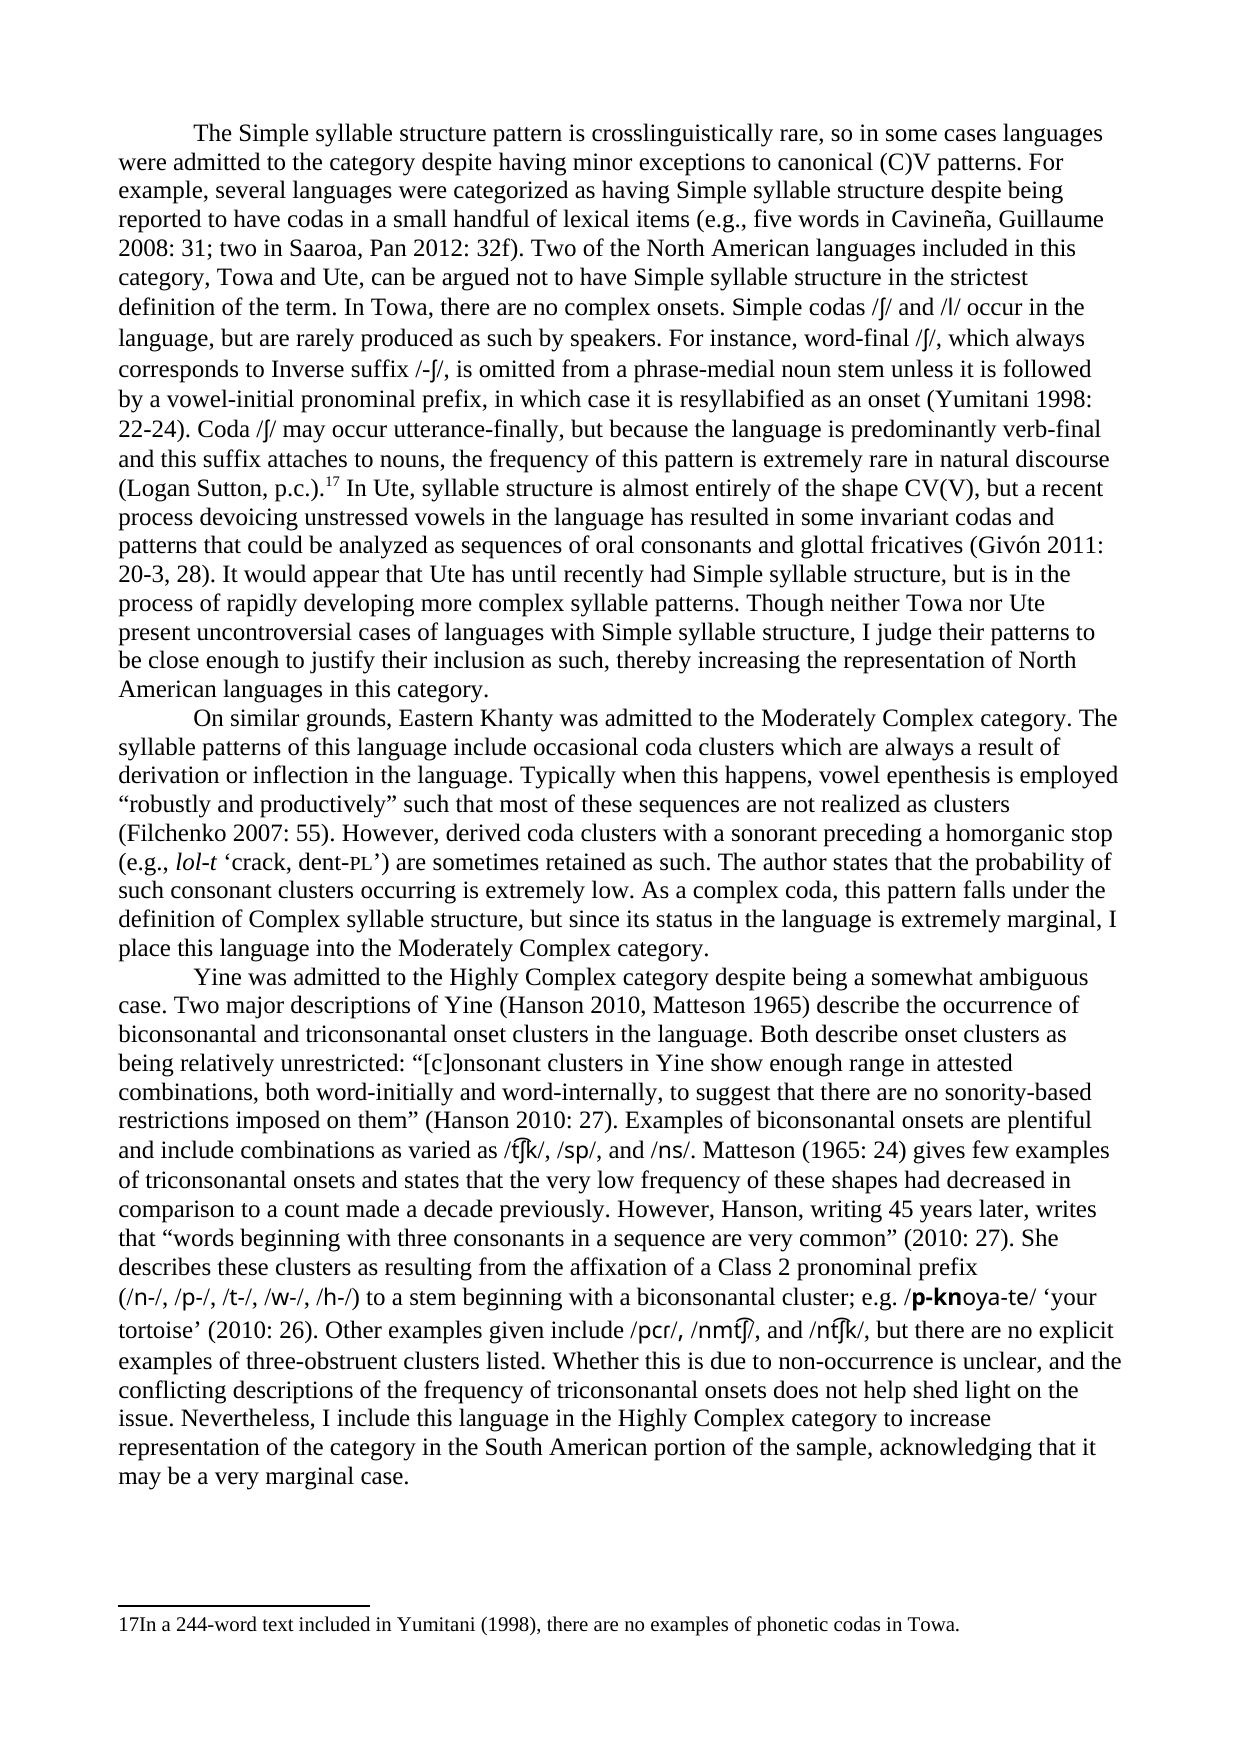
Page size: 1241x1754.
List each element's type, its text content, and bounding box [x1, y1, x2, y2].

text On similar grounds, Eastern Khanty was admitted to the Moderately Complex category. The syllable patterns of this language include occasional coda clusters which are always a result of derivation or inflection in the language. Typically when this happens, vowel epenthesis is employed “robustly and productively” such that most of these sequences are not realized as clusters (Filchenko 2007: 55). However, derived coda clusters with a sonorant preceding a homorganic stop (e.g., lol-t ‘crack, dent-pl’) are sometimes retained as such. The author states that the probability of such consonant clusters occurring is extremely low. As a complex coda, this pattern falls under the definition of Complex syllable structure, but since its status in the language is extremely marginal, I place this language into the Moderately Complex category. [118, 703, 1122, 962]
text The Simple syllable structure pattern is crosslinguistically rare, so in some cases languages were admitted to the category despite having minor exceptions to canonical (C)V patterns. For example, several languages were categorized as having Simple syllable structure despite being reported to have codas in a small handful of lexical items (e.g., five words in Cavineña, Guillaume 2008: 31; two in Saaroa, Pan 2012: 32f). Two of the North American languages included in this category, Towa and Ute, can be argued not to have Simple syllable structure in the strictest definition of the term. In Towa, there are no complex onsets. Simple codas /ʃ/ and /l/ occur in the language, but are rarely produced as such by speakers. For instance, word-final /ʃ/, which always corresponds to Inverse suffix /-ʃ/, is omitted from a phrase-medial noun stem unless it is followed by a vowel-initial pronominal prefix, in which case it is resyllabified as an onset (Yumitani 1998: 22-24). Coda /ʃ/ may occur utterance-finally, but because the language is predominantly verb-final and this suffix attaches to nouns, the frequency of this pattern is extremely rare in natural discourse (Logan Sutton, p.c.). In Ute, syllable structure is almost entirely of the shape CV(V), but a recent process devoicing unstressed vowels in the language has resulted in some invariant codas and patterns that could be analyzed as sequences of oral consonants and glottal fricatives (Givón 2011: 20-3, 28). It would appear that Ute has until recently had Simple syllable structure, but is in the process of rapidly developing more complex syllable patterns. Though neither Towa nor Ute present uncontroversial cases of languages with Simple syllable structure, I judge their patterns to be close enough to justify their inclusion as such, thereby increasing the representation of North American languages in this category. [118, 118, 1122, 703]
text Yine was admitted to the Highly Complex category despite being a somewhat ambiguous case. Two major descriptions of Yine (Hanson 2010, Matteson 1965) describe the occurrence of biconsonantal and triconsonantal onset clusters in the language. Both describe onset clusters as being relatively unrestricted: “[c]onsonant clusters in Yine show enough range in attested combinations, both word-initially and word-internally, to suggest that there are no sonority-based restrictions imposed on them” (Hanson 2010: 27). Examples of biconsonantal onsets are plentiful and include combinations as varied as /t͡ʃk/, /sp/, and /ns/. Matteson (1965: 24) gives few examples of triconsonantal onsets and states that the very low frequency of these shapes had decreased in comparison to a count made a decade previously. However, Hanson, writing 45 years later, writes that “words beginning with three consonants in a sequence are very common” (2010: 27). She describes these clusters as resulting from the affixation of a Class 2 pronominal prefix (/n-/, /p-/, /t-/, /w-/, /h-/) to a stem beginning with a biconsonantal cluster; e.g. /p-knoya-te/ ‘your tortoise’ (2010: 26). Other examples given include /pcɾ/, /nmt͡ʃ/, and /nt͡ʃk/, but there are no explicit examples of three-obstruent clusters listed. Whether this is due to non-occurrence is unclear, and the conflicting descriptions of the frequency of triconsonantal onsets does not help shed light on the issue. Nevertheless, I include this language in the Highly Complex category to increase representation of the category in the South American portion of the sample, acknowledging that it may be a very marginal case. [118, 962, 1122, 1490]
text In a 244-word text included in Yumitani (1998), there are no examples of phonetic codas in Towa. [118, 1612, 1122, 1636]
